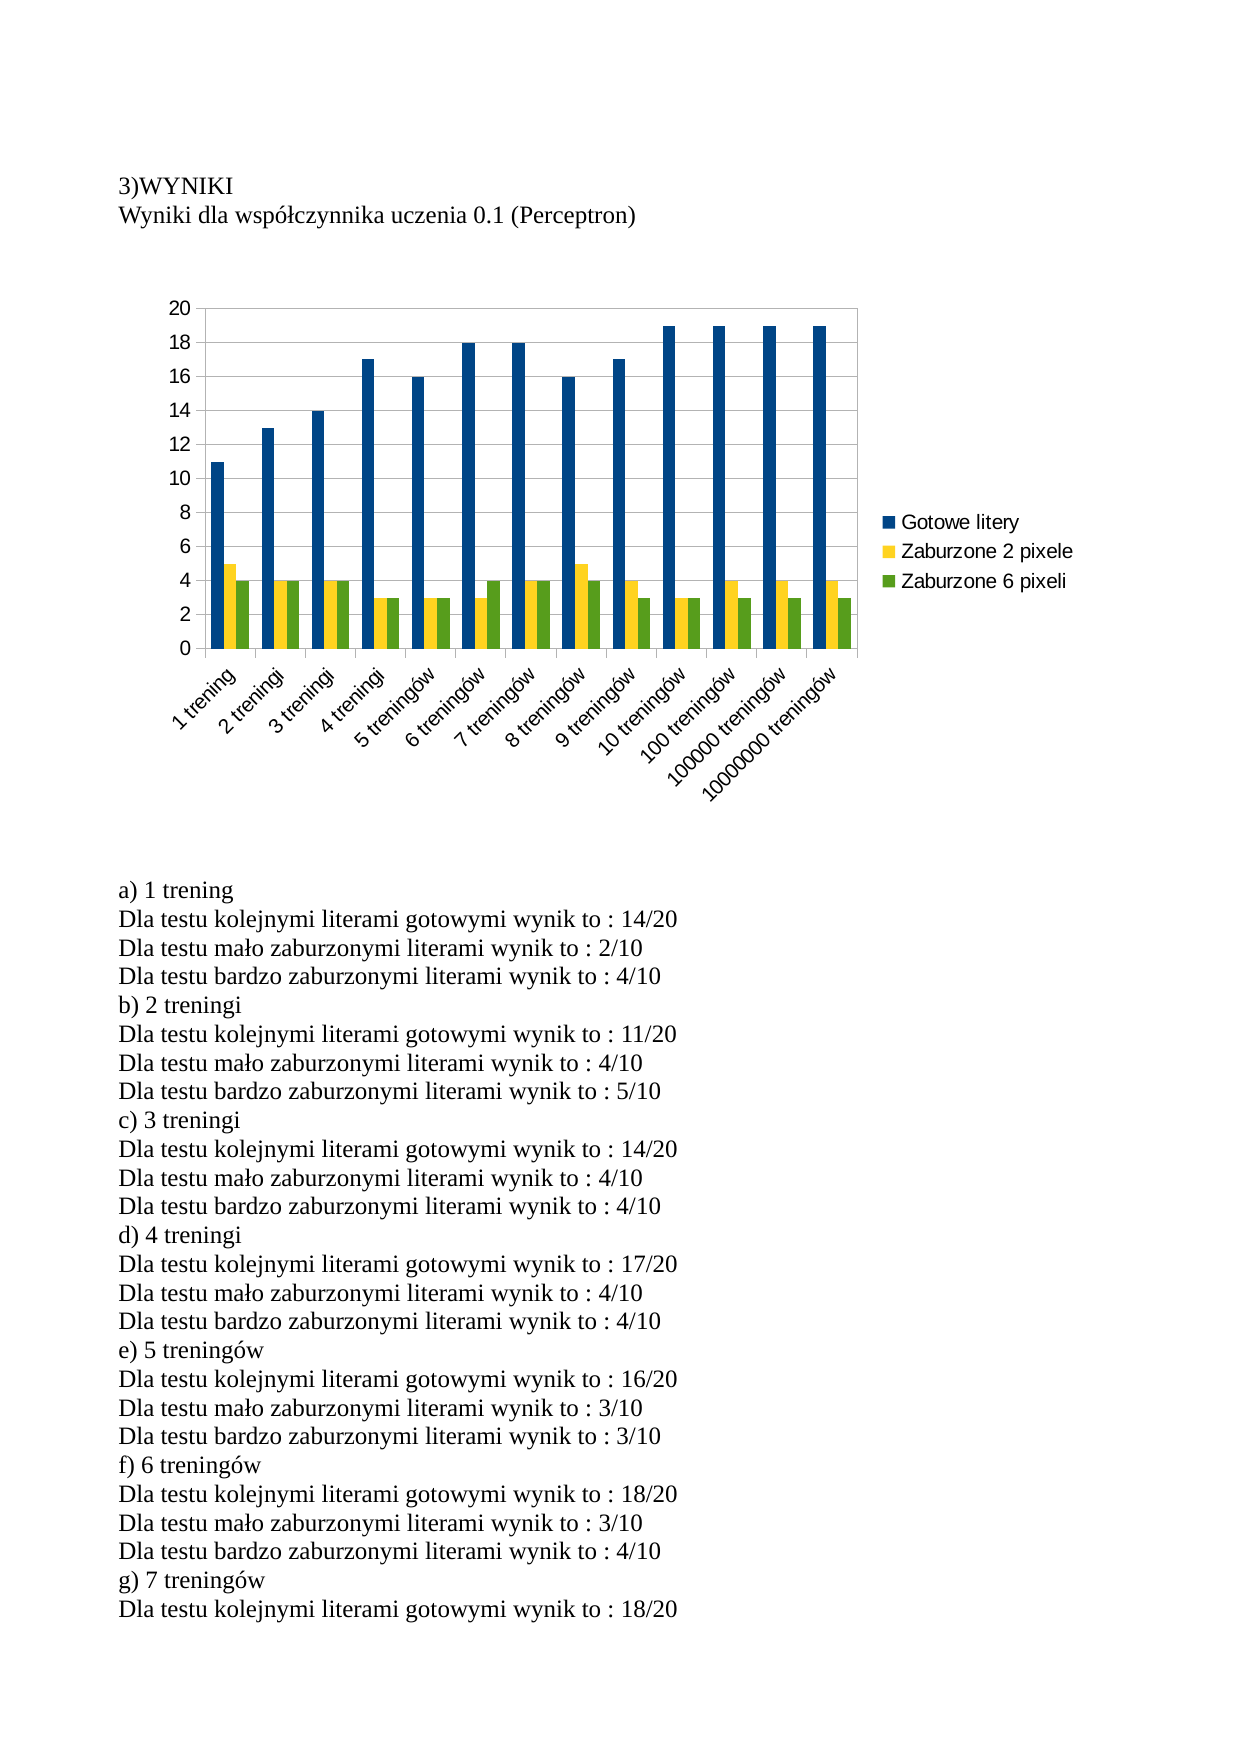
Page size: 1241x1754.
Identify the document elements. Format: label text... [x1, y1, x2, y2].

text g) 7 treningów [118, 1565, 1122, 1594]
text Dla testu mało zaburzonymi literami wynik to : 3/10 [118, 1508, 1122, 1536]
text Dla testu mało zaburzonymi literami wynik to : 4/10 [118, 1163, 1122, 1191]
text b) 2 treningi [118, 990, 1122, 1019]
text Dla testu bardzo zaburzonymi literami wynik to : 4/10 [118, 1191, 1122, 1220]
text Dla testu kolejnymi literami gotowymi wynik to : 14/20 [118, 1134, 1122, 1163]
text f) 6 treningów [118, 1450, 1122, 1479]
text Dla testu mało zaburzonymi literami wynik to : 4/10 [118, 1278, 1122, 1306]
text 3)WYNIKI [118, 171, 1122, 200]
text Dla testu mało zaburzonymi literami wynik to : 2/10 [118, 933, 1122, 961]
text Dla testu kolejnymi literami gotowymi wynik to : 11/20 [118, 1019, 1122, 1048]
text Dla testu mało zaburzonymi literami wynik to : 3/10 [118, 1393, 1122, 1421]
text Dla testu bardzo zaburzonymi literami wynik to : 5/10 [118, 1076, 1122, 1105]
text Dla testu bardzo zaburzonymi literami wynik to : 3/10 [118, 1421, 1122, 1450]
text e) 5 treningów [118, 1335, 1122, 1364]
text Dla testu kolejnymi literami gotowymi wynik to : 14/20 [118, 904, 1122, 933]
text d) 4 treningi [118, 1220, 1122, 1249]
text Dla testu bardzo zaburzonymi literami wynik to : 4/10 [118, 1306, 1122, 1335]
text a) 1 trening [118, 875, 1122, 904]
text Dla testu kolejnymi literami gotowymi wynik to : 17/20 [118, 1249, 1122, 1278]
text Dla testu bardzo zaburzonymi literami wynik to : 4/10 [118, 1536, 1122, 1565]
text Wyniki dla współczynnika uczenia 0.1 (Perceptron) [118, 200, 1122, 229]
text c) 3 treningi [118, 1105, 1122, 1134]
text Dla testu mało zaburzonymi literami wynik to : 4/10 [118, 1048, 1122, 1076]
text Dla testu bardzo zaburzonymi literami wynik to : 4/10 [118, 961, 1122, 990]
text Dla testu kolejnymi literami gotowymi wynik to : 18/20 [118, 1479, 1122, 1508]
text Dla testu kolejnymi literami gotowymi wynik to : 16/20 [118, 1364, 1122, 1393]
text Dla testu kolejnymi literami gotowymi wynik to : 18/20 [118, 1594, 1122, 1623]
